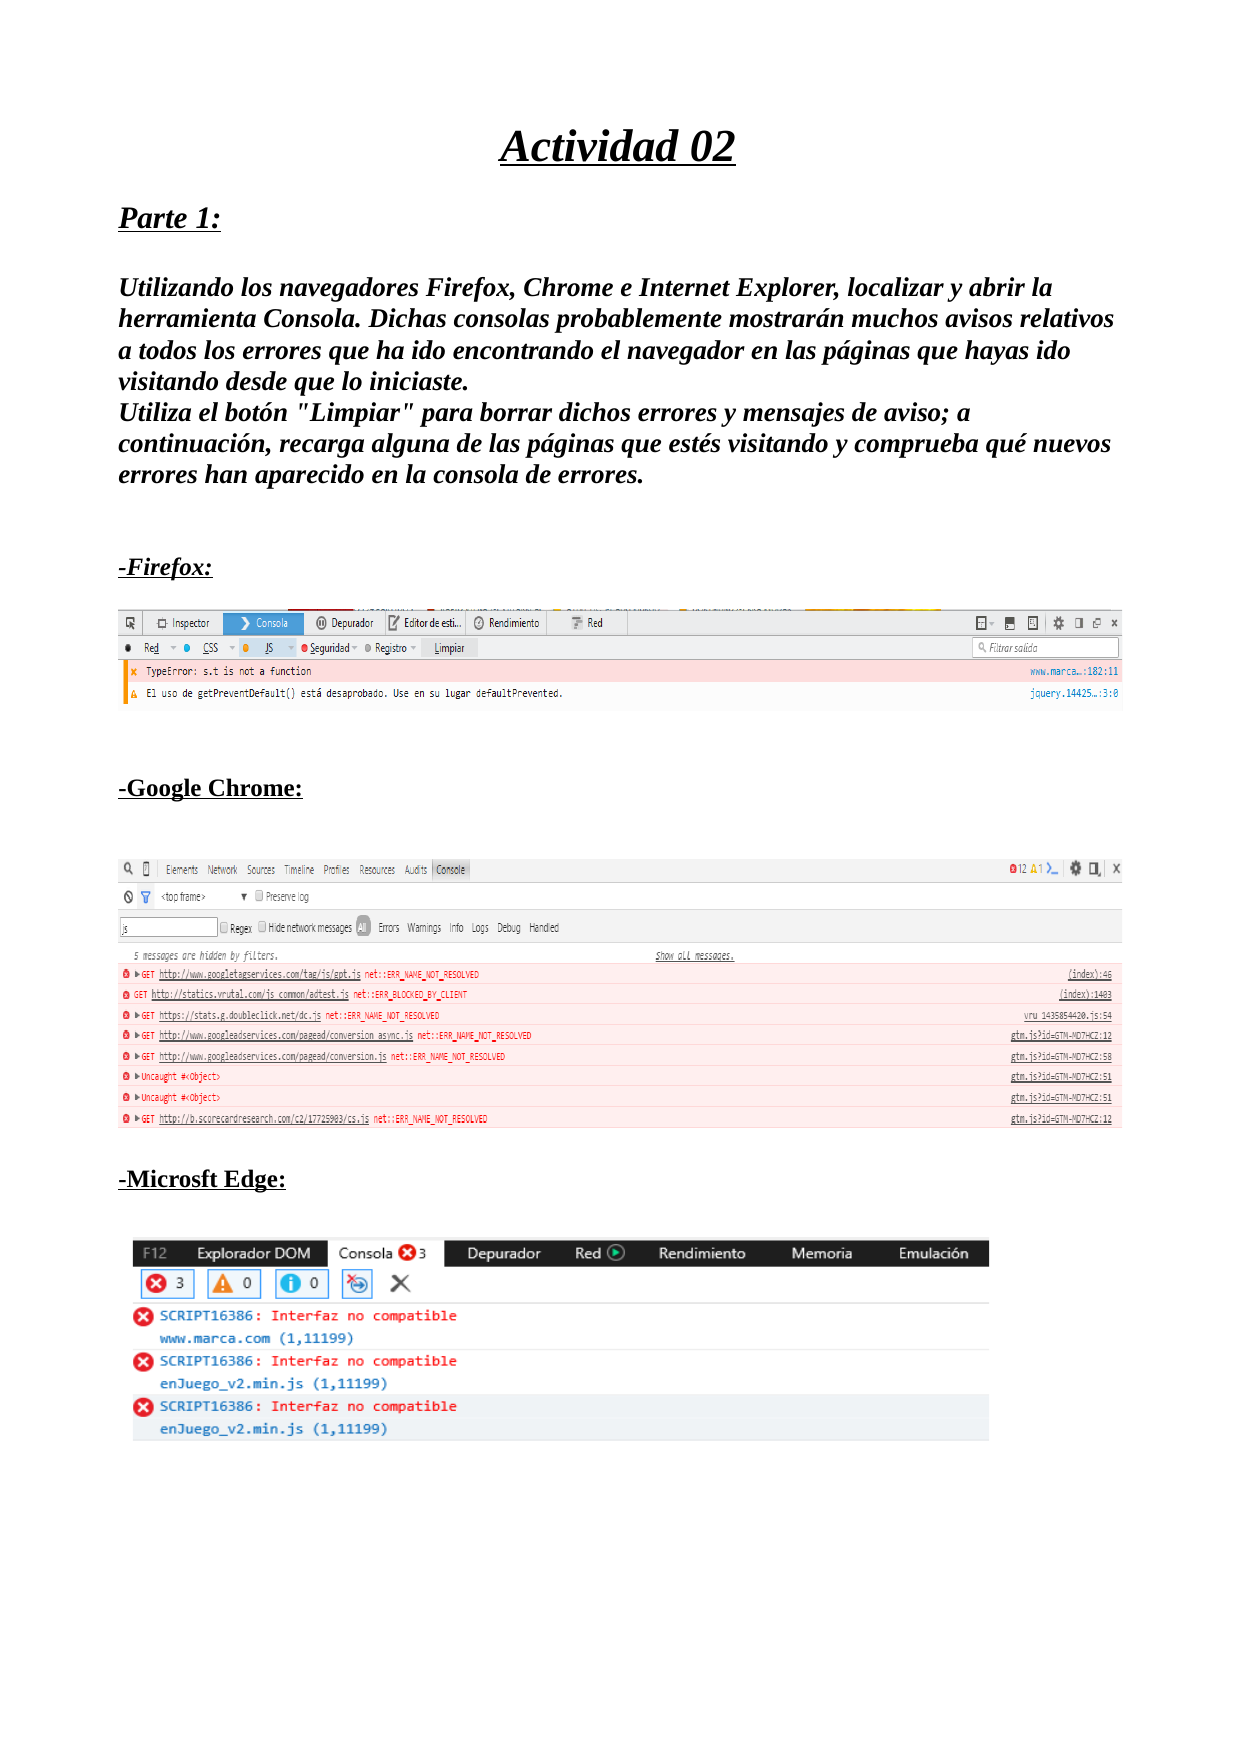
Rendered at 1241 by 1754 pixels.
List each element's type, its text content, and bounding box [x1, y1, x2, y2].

text Utilizando los navegadores Firefox, Chrome e Internet Explorer, localizar y abrir la herramienta Consola. Dichas consolas probablemente mostrarán muchos avisos relativos a todos los errores que ha ido encontrando el navegador en las páginas que hayas ido visitando desde que lo iniciaste. [118, 271, 1122, 396]
text Actividad 02 [118, 118, 1122, 171]
text -Microsft Edge: [118, 1164, 1122, 1192]
text -Google Chrome: [118, 773, 1122, 802]
text -Firefox: [118, 552, 1122, 581]
text Parte 1: [118, 199, 1122, 236]
text Utiliza el botón "Limpiar" para borrar dichos errores y mensajes de aviso; a continuación, recarga alguna de las páginas que estés visitando y comprueba qué nuevos errores han aparecido en la consola de errores. [118, 396, 1122, 489]
picture [118, 609, 1123, 711]
picture [132, 1237, 990, 1442]
picture [118, 859, 1123, 1133]
